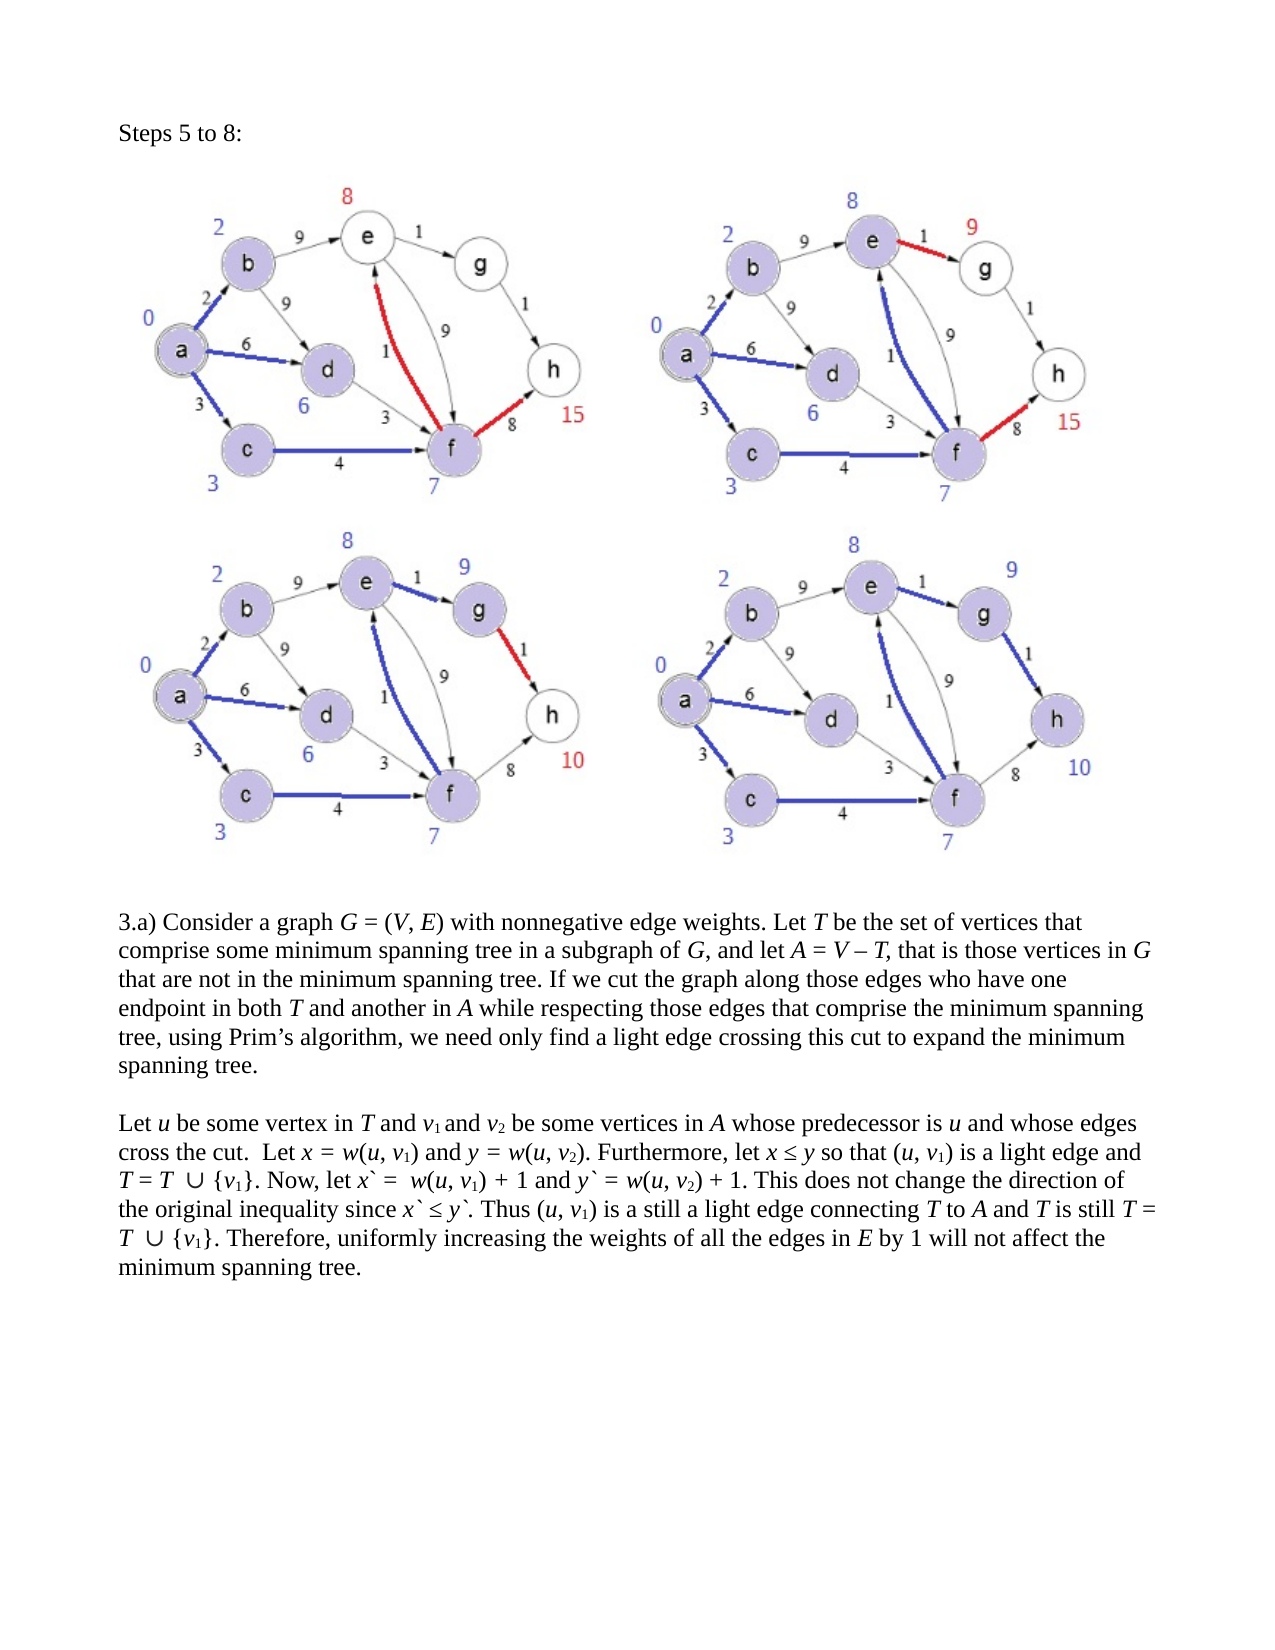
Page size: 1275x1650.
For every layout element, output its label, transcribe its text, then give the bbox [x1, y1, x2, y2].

picture [118, 175, 1157, 878]
text Let u be some vertex in T and v1 and v2 be some vertices in A whose predecessor is u and whose edges cross the cut. Let x = w(u, v1) and y = w(u, v2). Furthermore, let x ≤ y so that (u, v1) is a light edge and T = T ∪ {v1}. Now, let x` = w(u, v1) + 1 and y` = w(u, v2) + 1. This does not change the direction of the original inequality since x` ≤ y`. Thus (u, v1) is a still a light edge connecting T to A and T is still T = T ∪ {v1}. Therefore, uniformly increasing the weights of all the edges in E by 1 will not affect the minimum spanning tree. [118, 1108, 1157, 1280]
text Steps 5 to 8: [118, 118, 1157, 147]
text 3.a) Consider a graph G = (V, E) with nonnegative edge weights. Let T be the set of vertices that comprise some minimum spanning tree in a subgraph of G, and let A = V – T, that is those vertices in G that are not in the minimum spanning tree. If we cut the graph along those edges who have one endpoint in both T and another in A while respecting those edges that comprise the minimum spanning tree, using Prim’s algorithm, we need only find a light edge crossing this cut to expand the minimum spanning tree. [118, 907, 1157, 1079]
